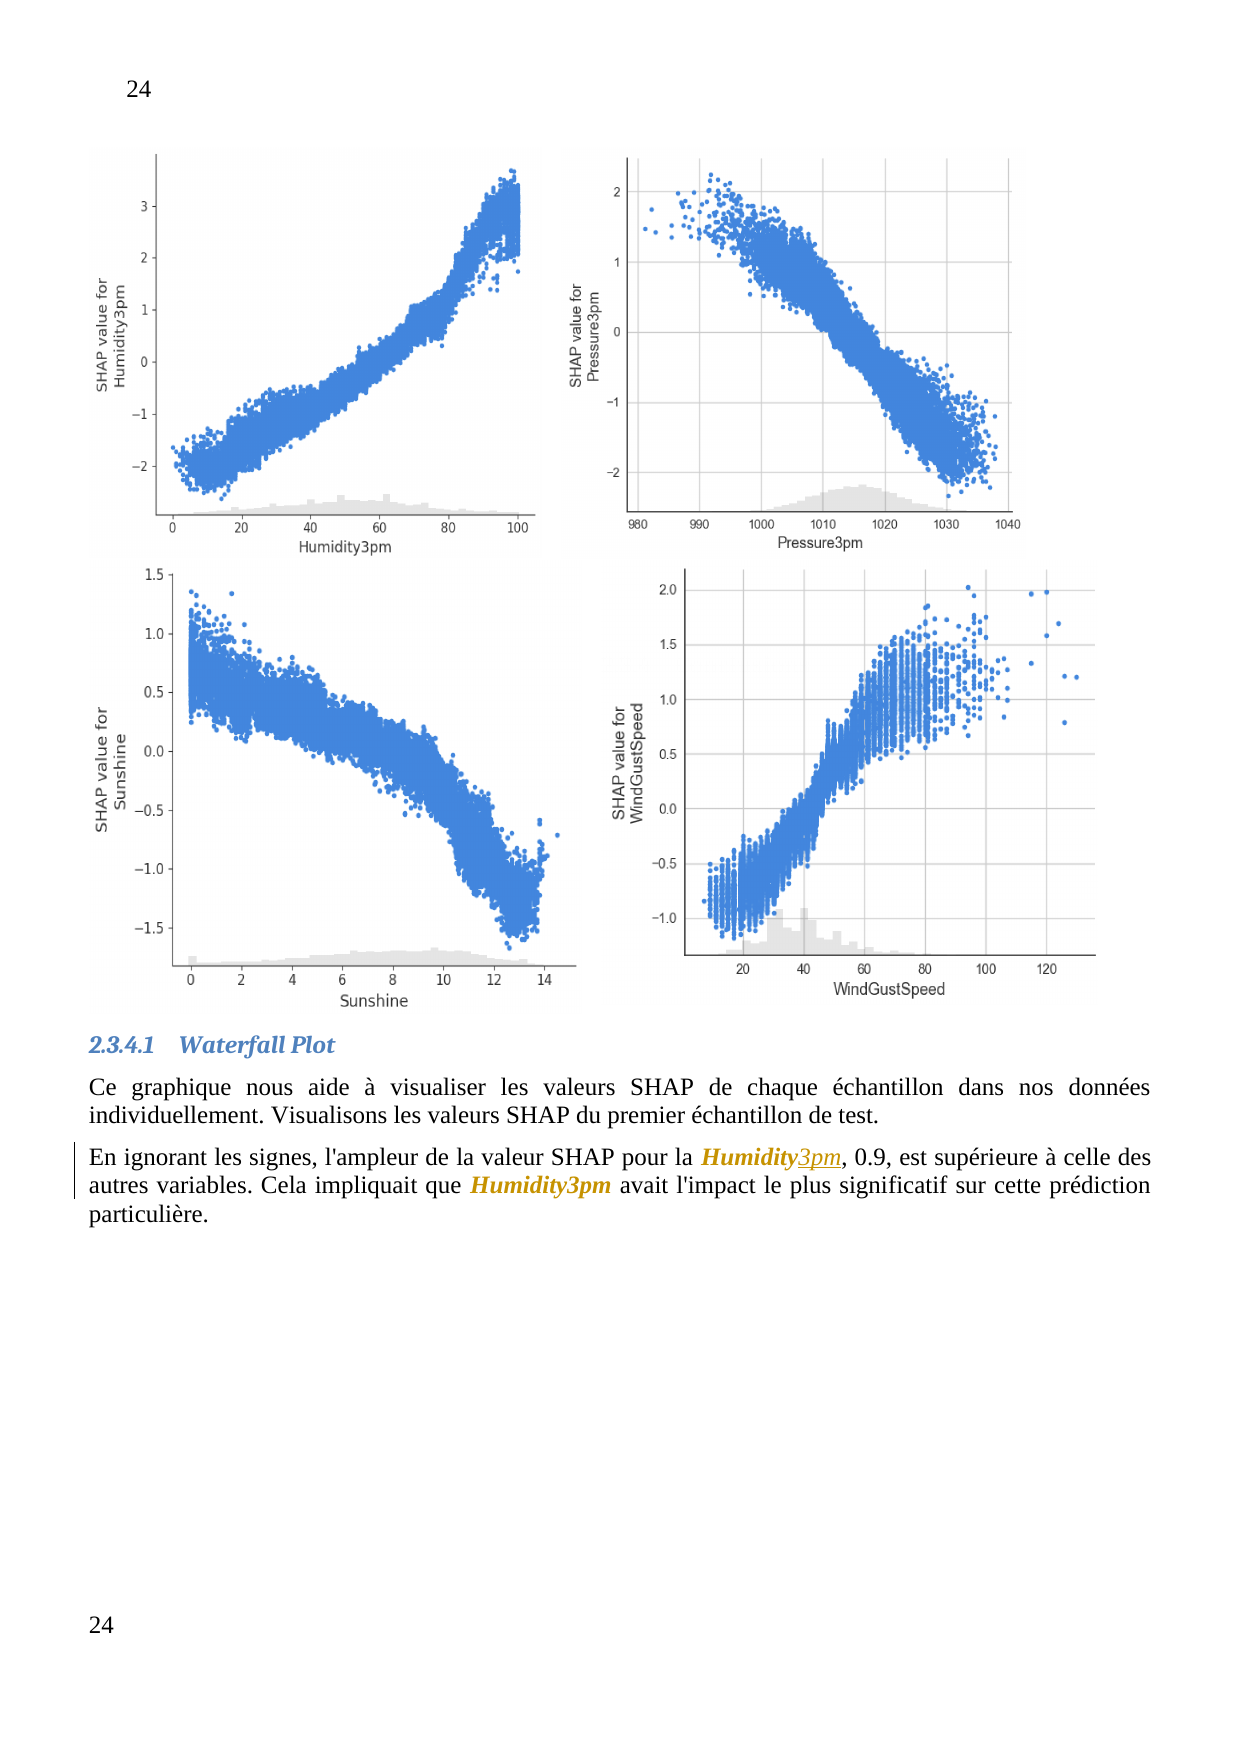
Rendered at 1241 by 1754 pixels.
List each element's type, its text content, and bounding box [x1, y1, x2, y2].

subtitle Conclusions [1098, 651, 1152, 680]
subtitle Conclusions [582, 651, 601, 680]
picture [601, 560, 1098, 1005]
text En ignorant les signes, l'ampleur de la valeur SHAP pour la Humidity3pm, 0.9, est supérieure à celle des autres variables. Cela impliquait que Humidity3pm avait l'impact le plus significatif sur cette prédiction particulière. [89, 1142, 1152, 1228]
picture [88, 560, 582, 1014]
picture [88, 147, 542, 558]
subtitle Waterfall Plot [89, 1031, 1152, 1059]
picture [560, 147, 1027, 559]
text Ce graphique nous aide à visualiser les valeurs SHAP de chaque échantillon dans nos données individuellement. Visualisons les valeurs SHAP du premier échantillon de test. [89, 1072, 1152, 1129]
